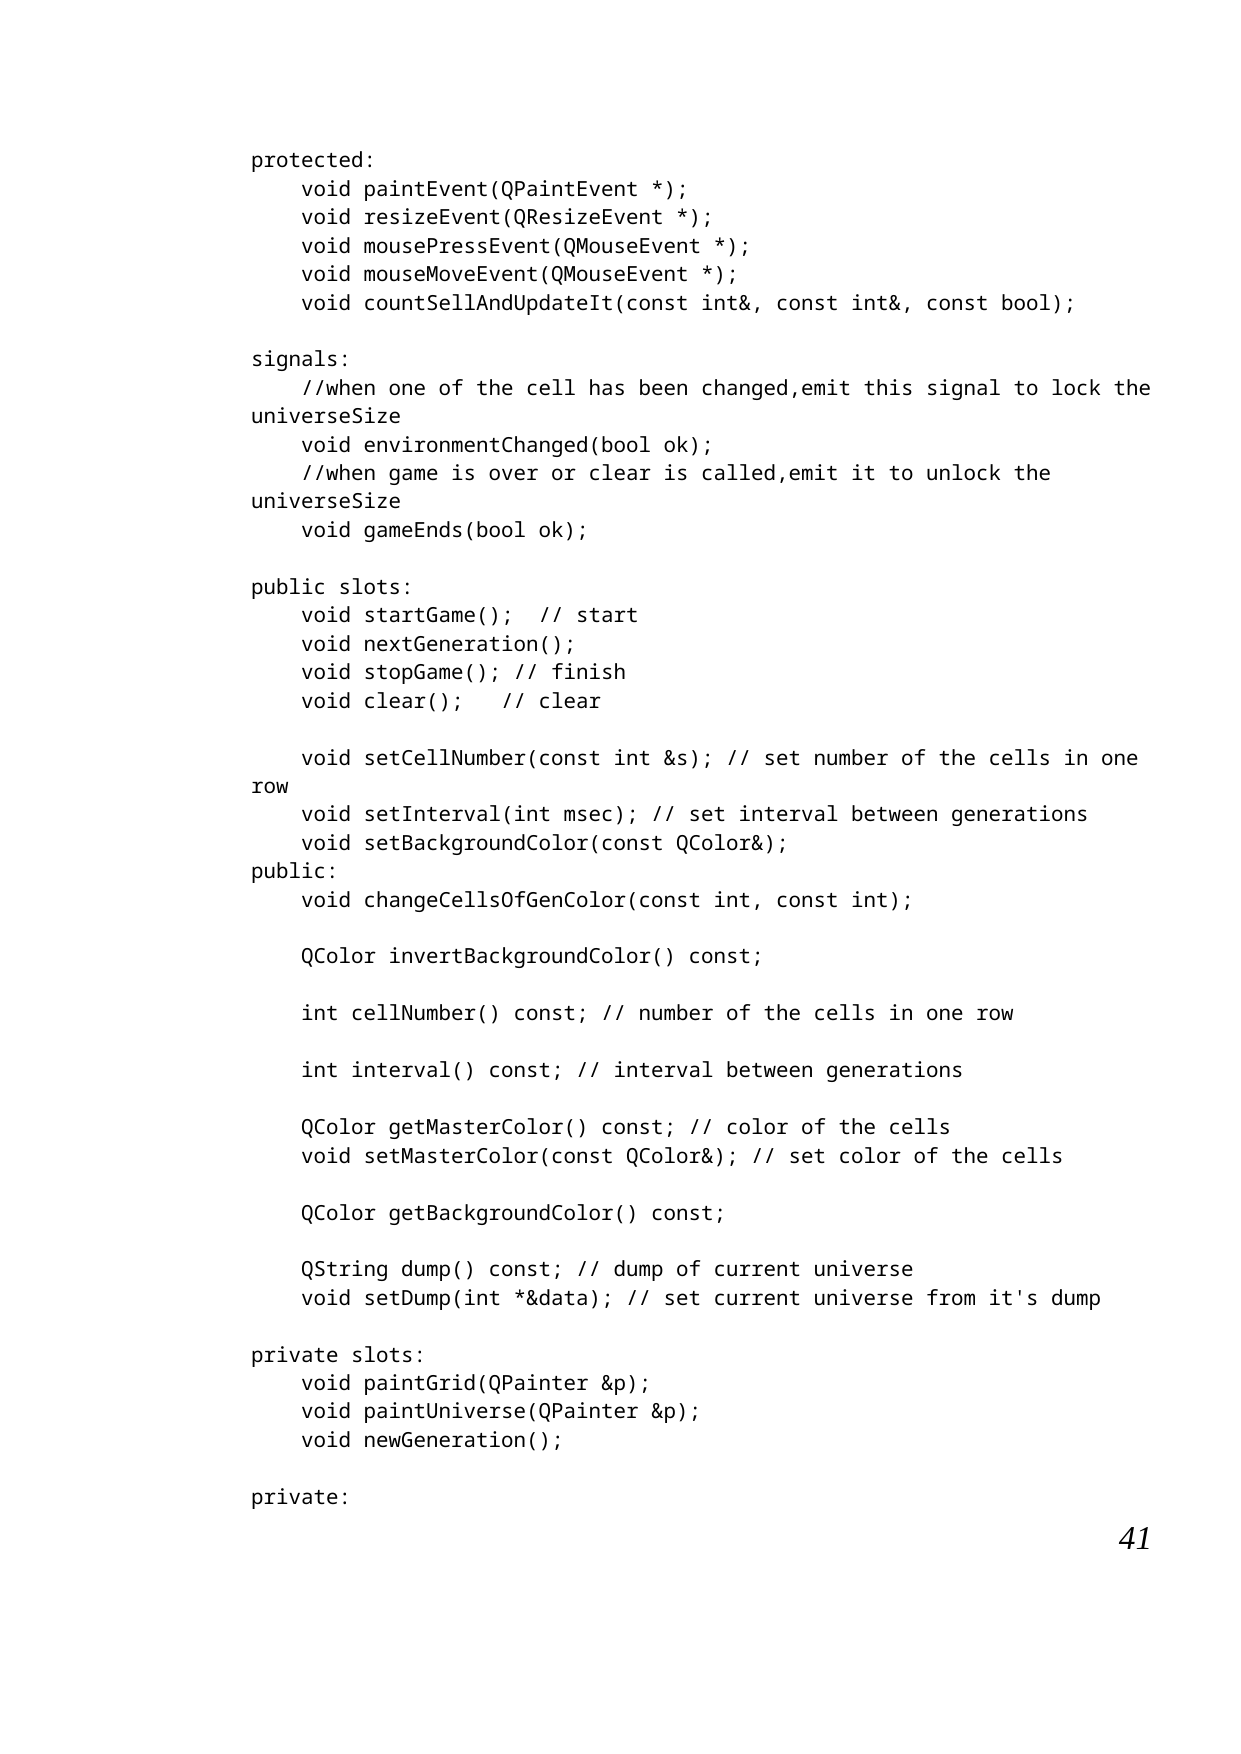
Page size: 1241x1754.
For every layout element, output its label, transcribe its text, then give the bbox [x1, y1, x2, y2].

text void startGame(); // start [251, 600, 1152, 629]
text void newGeneration(); [251, 1425, 1152, 1453]
text void changeCellsOfGenColor(const int, const int); [251, 885, 1152, 913]
text void nextGeneration(); [251, 629, 1152, 657]
text void setInterval(int msec); // set interval between generations [251, 799, 1152, 828]
text void paintGrid(QPainter &p); [251, 1368, 1152, 1397]
text QColor invertBackgroundColor() const; [251, 942, 1152, 970]
text private: [251, 1482, 1152, 1510]
text public: [251, 856, 1152, 885]
text void setDump(int *&data); // set current universe from it's dump [251, 1283, 1152, 1311]
text void paintEvent(QPaintEvent *); [251, 174, 1152, 202]
text //when game is over or clear is called,emit it to unlock the universeSize [251, 458, 1152, 515]
text void paintUniverse(QPainter &p); [251, 1397, 1152, 1425]
text int interval() const; // interval between generations [251, 1055, 1152, 1084]
text signals: [251, 344, 1152, 373]
text void mouseMoveEvent(QMouseEvent *); [251, 259, 1152, 288]
text void countSellAndUpdateIt(const int&, const int&, const bool); [251, 288, 1152, 316]
text private slots: [251, 1340, 1152, 1368]
text public slots: [251, 572, 1152, 600]
text void setMasterColor(const QColor&); // set color of the cells [251, 1141, 1152, 1169]
text void resizeEvent(QResizeEvent *); [251, 202, 1152, 231]
text QColor getMasterColor() const; // color of the cells [251, 1112, 1152, 1141]
text void mousePressEvent(QMouseEvent *); [251, 231, 1152, 259]
text void clear(); // clear [251, 686, 1152, 714]
text void setCellNumber(const int &s); // set number of the cells in one row [251, 743, 1152, 799]
text //when one of the cell has been changed,emit this signal to lock the universeSize [251, 373, 1152, 430]
text QColor getBackgroundColor() const; [251, 1198, 1152, 1226]
text int cellNumber() const; // number of the cells in one row [251, 998, 1152, 1027]
text QString dump() const; // dump of current universe [251, 1254, 1152, 1283]
text void setBackgroundColor(const QColor&); [251, 828, 1152, 856]
text void stopGame(); // finish [251, 657, 1152, 686]
text protected: [251, 145, 1152, 174]
text void gameEnds(bool ok); [251, 515, 1152, 543]
text void environmentChanged(bool ok); [251, 430, 1152, 458]
